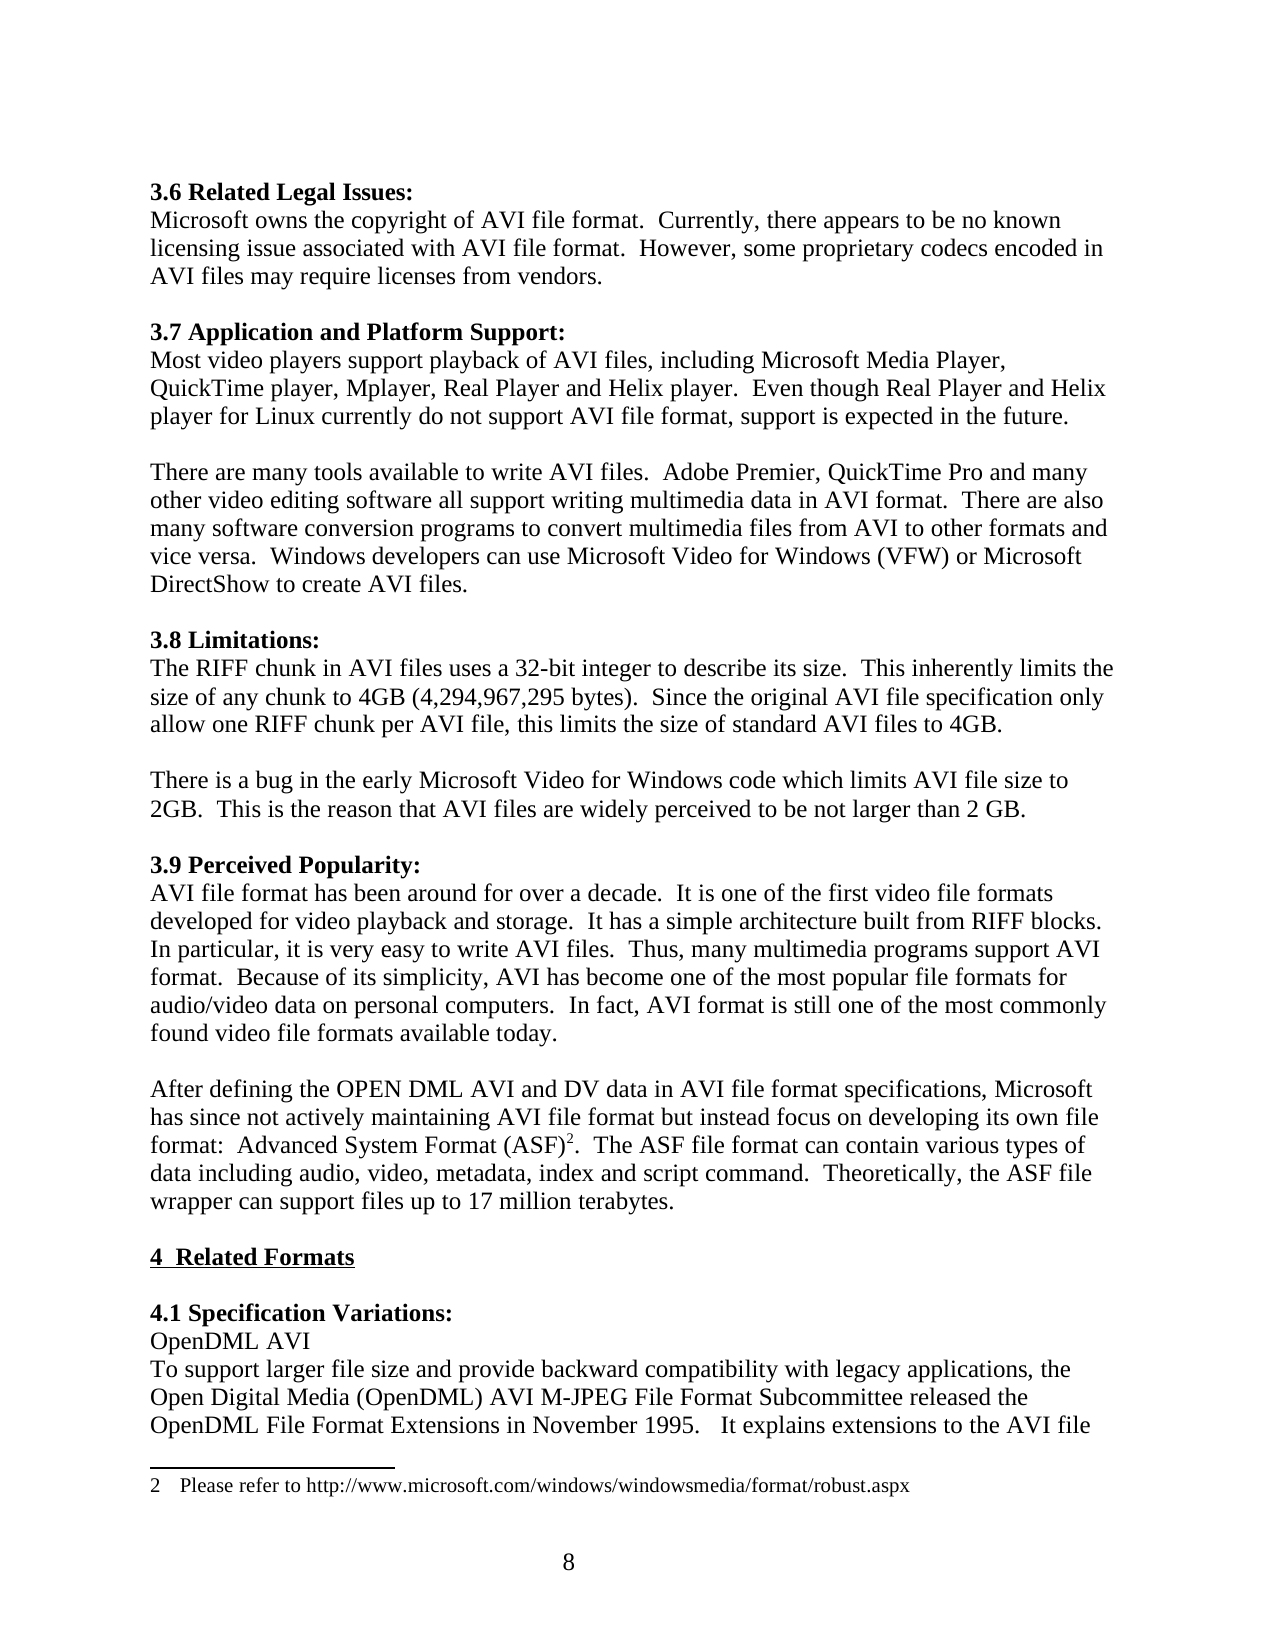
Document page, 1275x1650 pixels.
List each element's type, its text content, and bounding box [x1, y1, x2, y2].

text There is a bug in the early Microsoft Video for Windows code which limits AVI file size to 2GB. This is the reason that AVI files are widely perceived to be not larger than 2 GB. [150, 766, 1125, 822]
list 4 Related Formats [150, 1243, 1125, 1271]
text OpenDML AVI [150, 1327, 1125, 1355]
text AVI file format has been around for over a decade. It is one of the first video file formats developed for video playback and storage. It has a simple architecture built from RIFF blocks. In particular, it is very easy to write AVI files. Thus, many multimedia programs support AVI format. Because of its simplicity, AVI has become one of the most popular file formats for audio/video data on personal computers. In fact, AVI format is still one of the most commonly found video file formats available today. [150, 878, 1125, 1047]
text Most video players support playback of AVI files, including Microsoft Media Player, QuickTime player, Mplayer, Real Player and Helix player. Even though Real Player and Helix player for Linux currently do not support AVI file format, support is expected in the future. [150, 346, 1125, 430]
text 3.9 Perceived Popularity: [150, 851, 1125, 878]
text To support larger file size and provide backward compatibility with legacy applications, the Open Digital Media (OpenDML) AVI M-JPEG File Format Subcommittee released the OpenDML File Format Extensions in November 1995. It explains extensions to the AVI file [150, 1355, 1125, 1439]
text Please refer to http://www.microsoft.com/windows/windowsmedia/format/robust.aspx [150, 1474, 1125, 1497]
text There are many tools available to write AVI files. Adobe Premier, QuickTime Pro and many other video editing software all support writing multimedia data in AVI format. There are also many software conversion programs to convert multimedia files from AVI to other formats and vice versa. Windows developers can use Microsoft Video for Windows (VFW) or Microsoft DirectShow to create AVI files. [150, 458, 1125, 598]
text 3.8 Limitations: [150, 626, 1125, 654]
text Microsoft owns the copyright of AVI file format. Currently, there appears to be no known licensing issue associated with AVI file format. However, some proprietary codecs encoded in AVI files may require licenses from vendors. [150, 206, 1125, 290]
text The RIFF chunk in AVI files uses a 32-bit integer to describe its size. This inherently limits the size of any chunk to 4GB (4,294,967,295 bytes). Since the original AVI file specification only allow one RIFF chunk per AVI file, this limits the size of standard AVI files to 4GB. [150, 654, 1125, 738]
text After defining the OPEN DML AVI and DV data in AVI file format specifications, Microsoft has since not actively maintaining AVI file format but instead focus on developing its own file format: Advanced System Format (ASF). The ASF file format can contain various types of data including audio, video, metadata, index and script command. Theoretically, the ASF file wrapper can support files up to 17 million terabytes. [150, 1075, 1125, 1243]
text 3.6 Related Legal Issues: [150, 178, 1125, 206]
text 3.7 Application and Platform Support: [150, 318, 1125, 346]
text 4.1 Specification Variations: [150, 1299, 1125, 1327]
